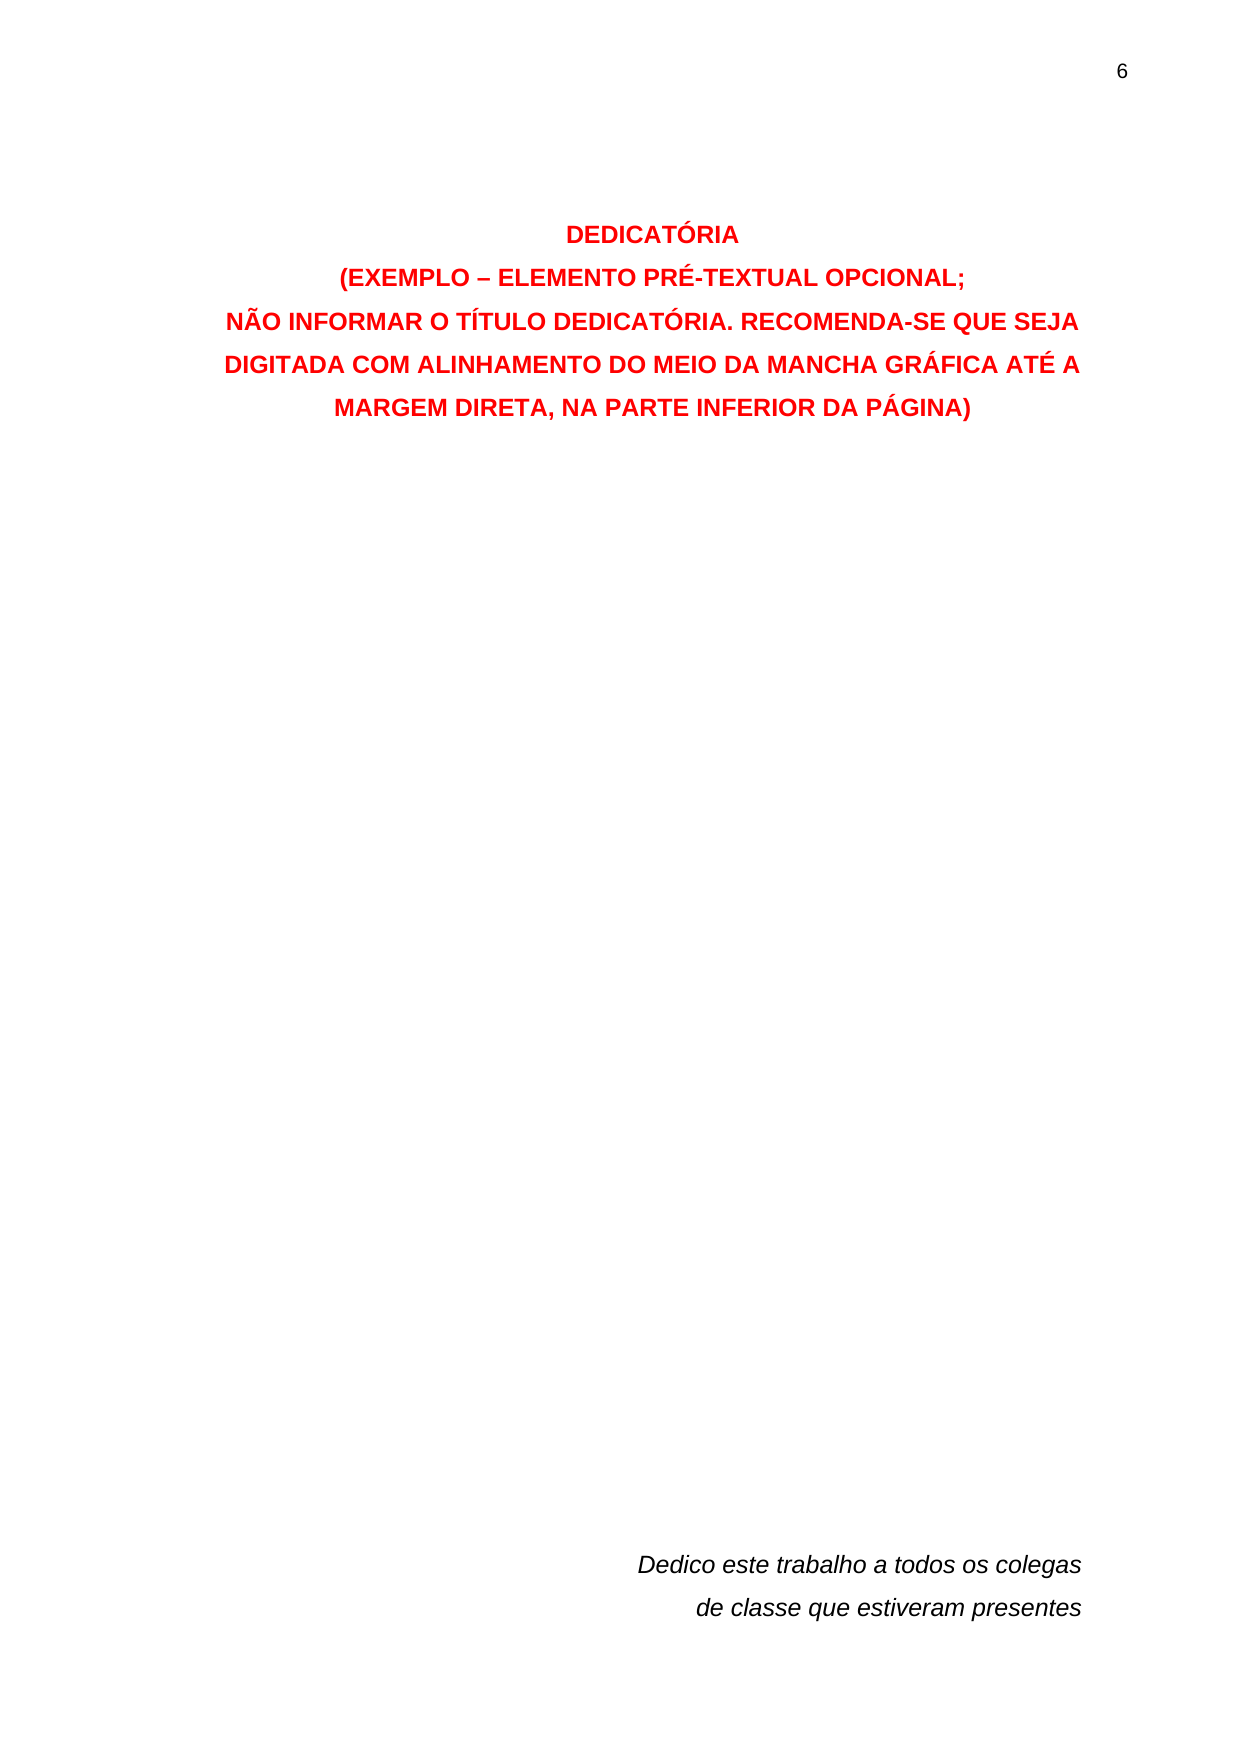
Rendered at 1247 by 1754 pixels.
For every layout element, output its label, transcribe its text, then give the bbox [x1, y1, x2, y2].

text (EXEMPLO – ELEMENTO PRÉ-TEXTUAL OPCIONAL; [177, 263, 1128, 292]
text DEDICATÓRIA [177, 220, 1128, 249]
text NÃO INFORMAR O TÍTULO DEDICATÓRIA. RECOMENDA-SE QUE SEJA DIGITADA COM ALINHAMENTO DO MEIO DA MANCHA GRÁFICA ATÉ A MARGEM DIRETA, NA PARTE INFERIOR DA PÁGINA) [177, 307, 1128, 422]
text Dedico este trabalho a todos os colegas [413, 1550, 1082, 1579]
text de classe que estiveram presentes [620, 1593, 1082, 1622]
